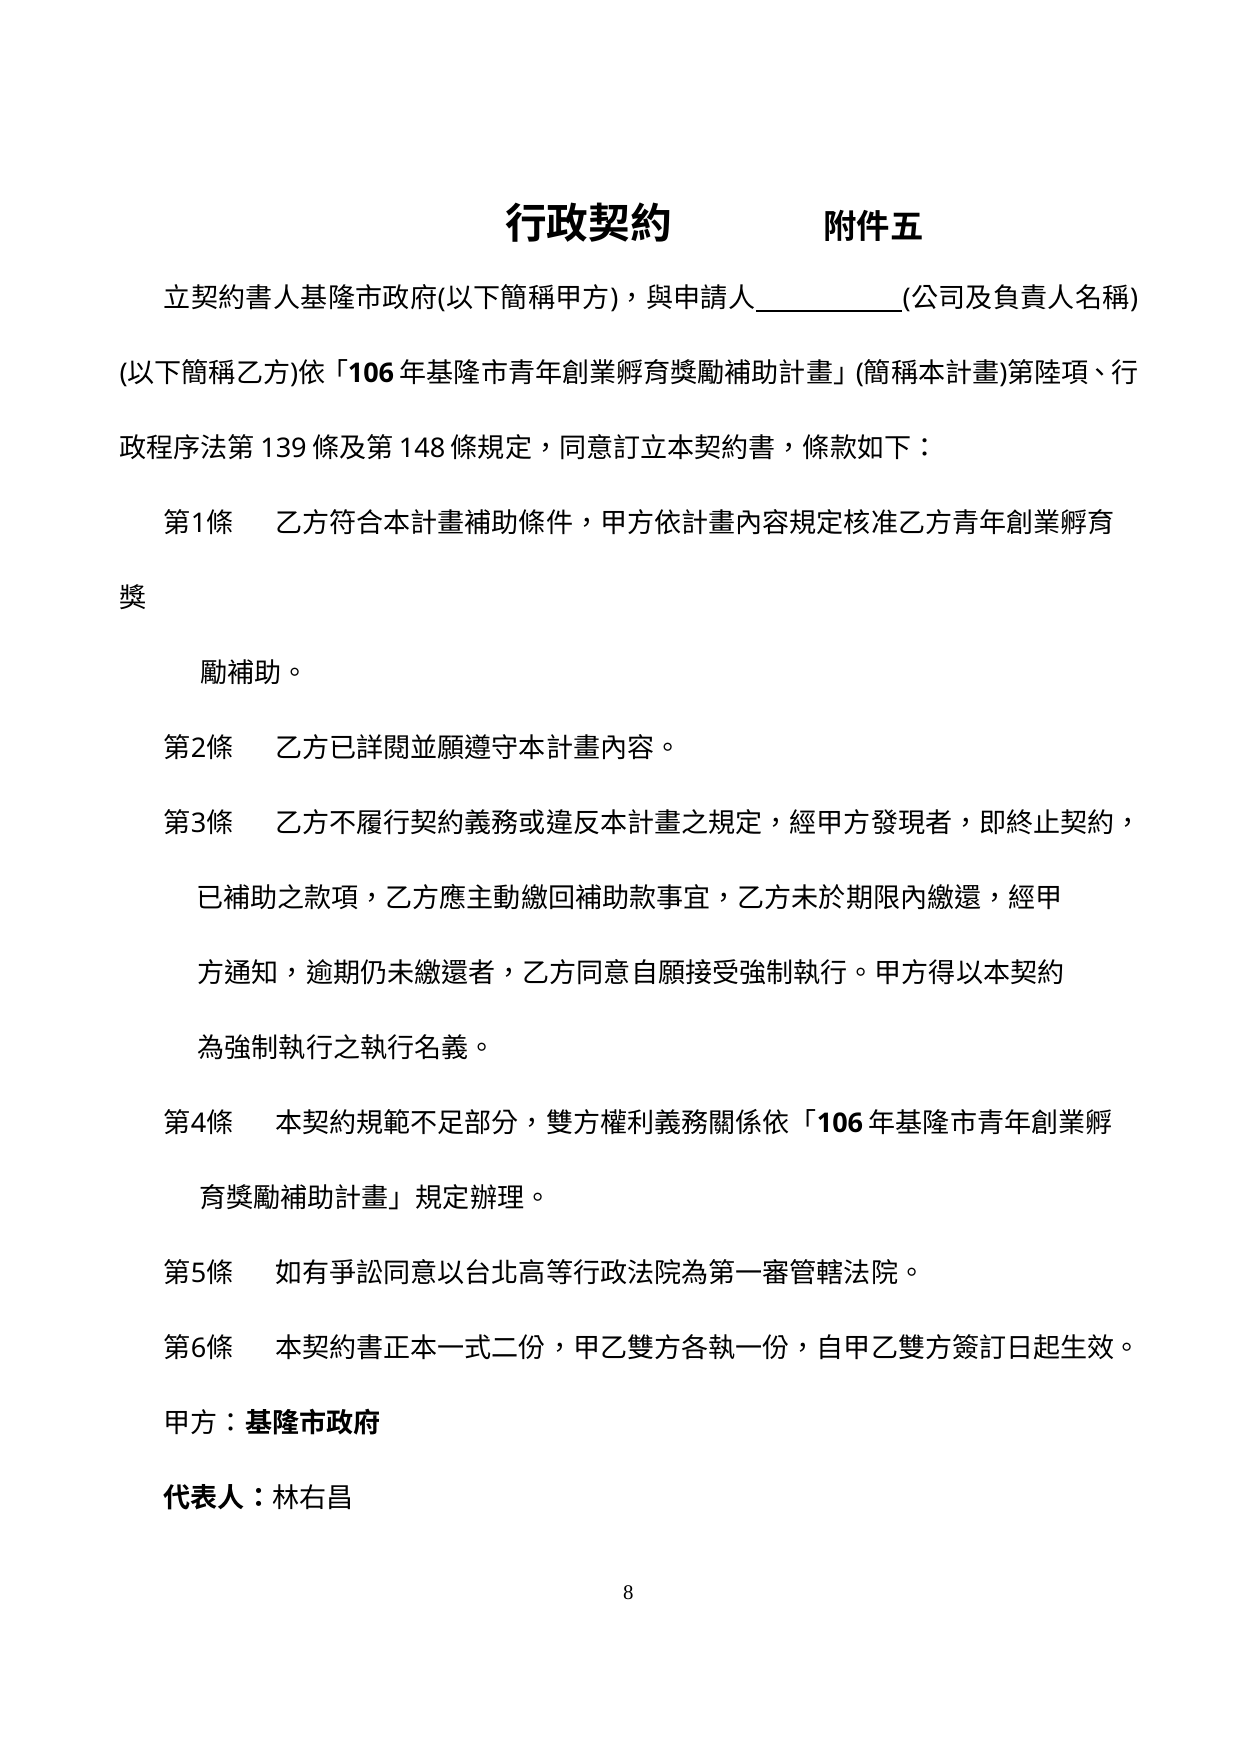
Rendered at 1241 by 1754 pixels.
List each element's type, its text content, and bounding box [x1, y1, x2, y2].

text 勵補助。 [116, 633, 1138, 708]
list 乙方已詳閱並願遵守本計畫內容。 [119, 708, 1138, 783]
list 本契約規範不足部分，雙方權利義務關係依「106年基隆市青年創業孵 [119, 1083, 1138, 1158]
text 代表人：林右昌 [119, 1458, 1138, 1533]
list 如有爭訟同意以台北高等行政法院為第一審管轄法院。 [119, 1233, 1138, 1308]
text 為強制執行之執行名義。 [113, 1008, 1138, 1083]
list 乙方符合本計畫補助條件，甲方依計畫內容規定核准乙方青年創業孵育獎 [119, 483, 1138, 633]
list 乙方不履行契約義務或違反本計畫之規定，經甲方發現者，即終止契約， [119, 783, 1138, 858]
text 立契約書人基隆市政府(以下簡稱甲方)，與申請人 (公司及負責人名稱)(以下簡稱乙方)依「106年基隆市青年創業孵育獎勵補助計畫」(簡稱本計畫)第陸項、行政程序法第139條及第148條規定，同意訂立本契約書，條款如下： [119, 258, 1138, 483]
text 行政契約 附件五 [75, 183, 1181, 258]
text 已補助之款項，乙方應主動繳回補助款事宜，乙方未於期限內繳還，經甲 [111, 858, 1138, 933]
text 方通知，逾期仍未繳還者，乙方同意自願接受強制執行。甲方得以本契約 [113, 933, 1138, 1008]
list 本契約書正本一式二份，甲乙雙方各執一份，自甲乙雙方簽訂日起生效。 [119, 1308, 1138, 1383]
text 育獎勵補助計畫」規定辦理。 [114, 1158, 1138, 1233]
text 甲方：基隆市政府 [119, 1383, 1138, 1458]
